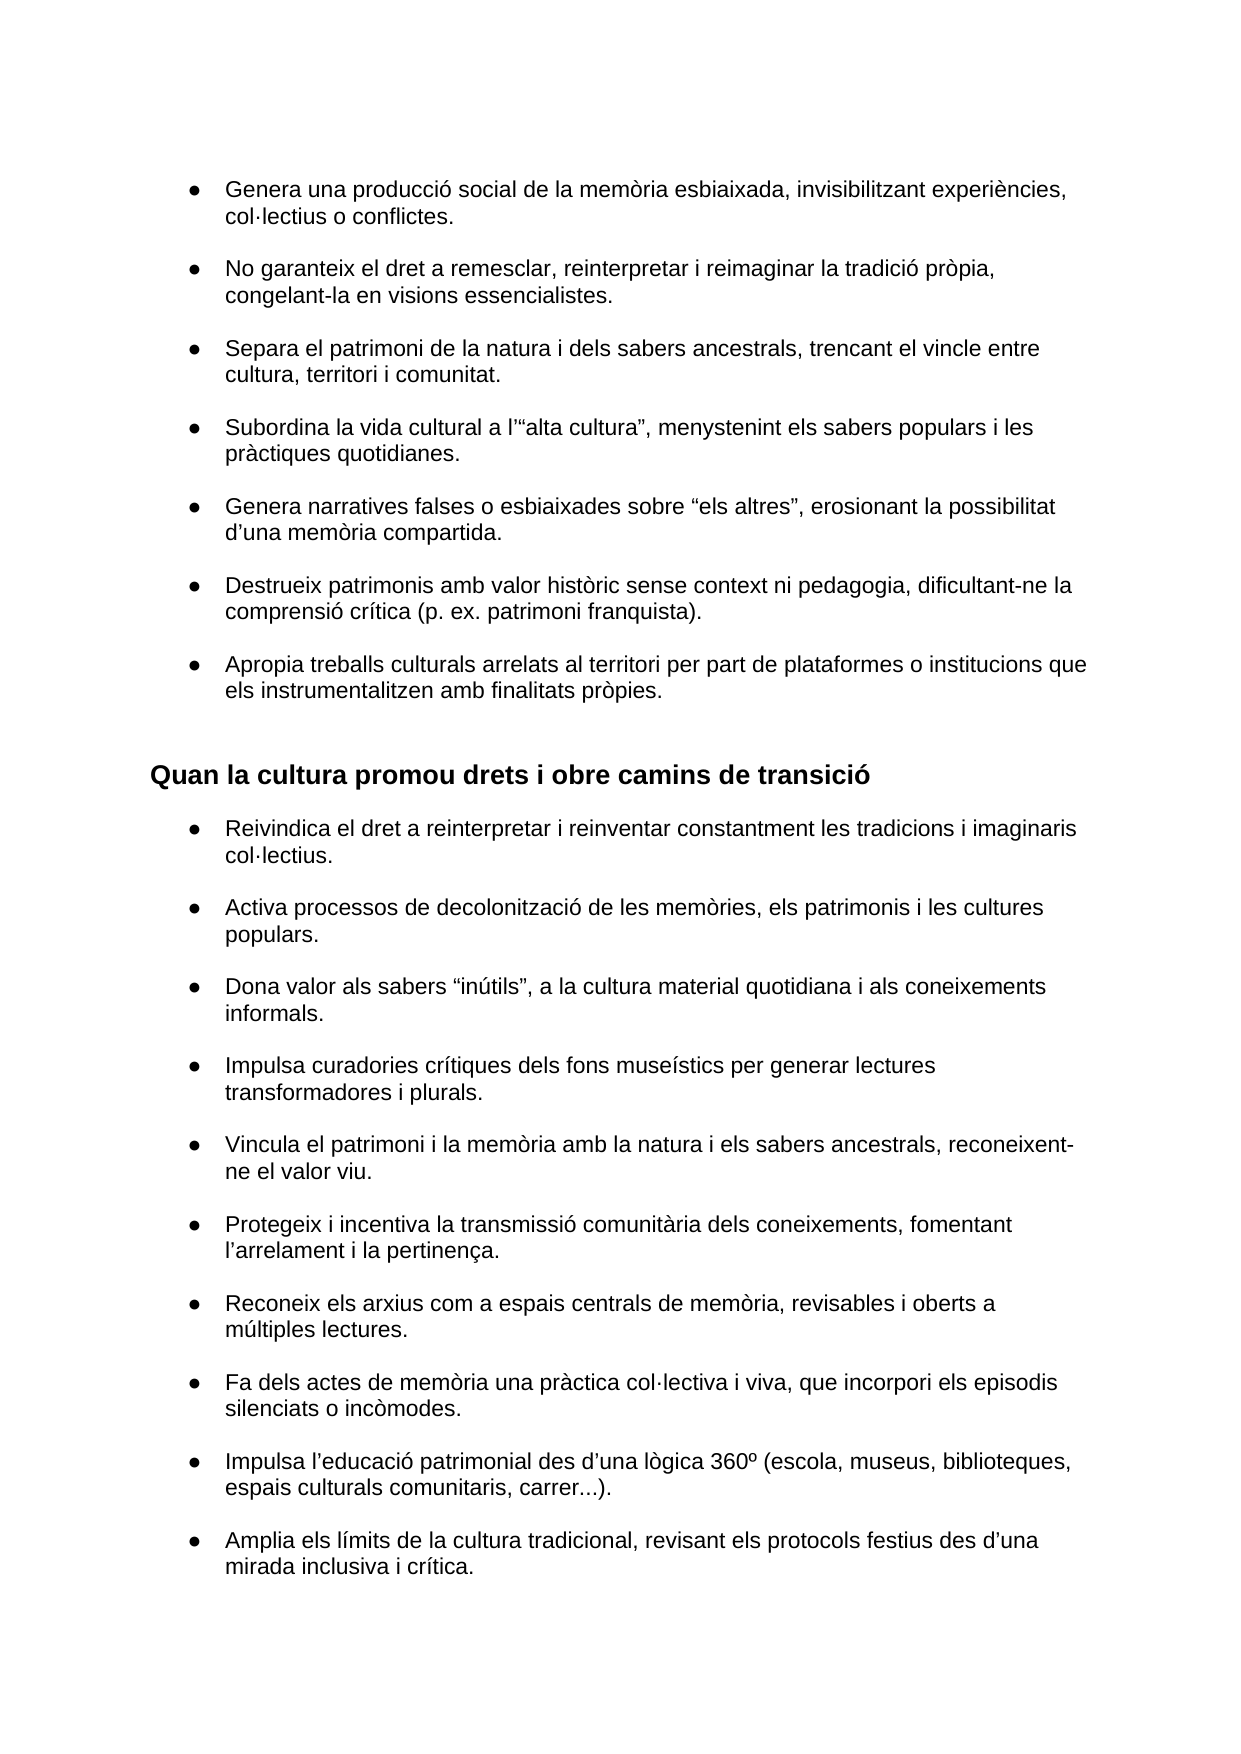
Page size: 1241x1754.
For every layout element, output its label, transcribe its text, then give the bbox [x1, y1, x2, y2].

list No garanteix el dret a remesclar, reinterpretar i reimaginar la tradició pròpia, congelant-la en visions essencialistes. [187, 255, 1090, 334]
list Vincula el patrimoni i la memòria amb la natura i els sabers ancestrals, reconeixent-ne el valor viu. [187, 1131, 1090, 1211]
list Dona valor als sabers “inútils”, a la cultura material quotidiana i als coneixements informals. [187, 973, 1090, 1052]
list Subordina la vida cultural a l’“alta cultura”, menystenint els sabers populars i les pràctiques quotidianes. [187, 413, 1090, 493]
list Genera narratives falses o esbiaixades sobre “els altres”, erosionant la possibilitat d’una memòria compartida. [187, 493, 1090, 572]
list Separa el patrimoni de la natura i dels sabers ancestrals, trencant el vincle entre cultura, territori i comunitat. [187, 334, 1090, 413]
list Reivindica el dret a reinterpretar i reinventar constantment les tradicions i imaginaris col·lectius. [187, 815, 1090, 894]
list Activa processos de decolonització de les memòries, els patrimonis i les cultures populars. [187, 894, 1090, 973]
list Apropia treballs culturals arrelats al territori per part de plataformes o institucions que els instrumentalitzen amb finalitats pròpies. [187, 651, 1090, 730]
list [187, 150, 1090, 176]
list Amplia els límits de la cultura tradicional, revisant els protocols festius des d’una mirada inclusiva i crítica. [187, 1527, 1090, 1579]
list Genera una producció social de la memòria esbiaixada, invisibilitzant experiències, col·lectius o conflictes. [187, 176, 1090, 255]
list Reconeix els arxius com a espais centrals de memòria, revisables i oberts a múltiples lectures. [187, 1289, 1090, 1369]
list Impulsa curadories crítiques dels fons museístics per generar lectures transformadores i plurals. [187, 1052, 1090, 1131]
list Protegeix i incentiva la transmissió comunitària dels coneixements, fomentant l’arrelament i la pertinença. [187, 1211, 1090, 1289]
list Destrueix patrimonis amb valor històric sense context ni pedagogia, dificultant-ne la comprensió crítica (p. ex. patrimoni franquista). [187, 572, 1090, 651]
subtitle Quan la cultura promou drets i obre camins de transició [150, 759, 1090, 790]
list Impulsa l’educació patrimonial des d’una lògica 360º (escola, museus, biblioteques, espais culturals comunitaris, carrer...). [187, 1448, 1090, 1527]
list Fa dels actes de memòria una pràctica col·lectiva i viva, que incorpori els episodis silenciats o incòmodes. [187, 1369, 1090, 1448]
